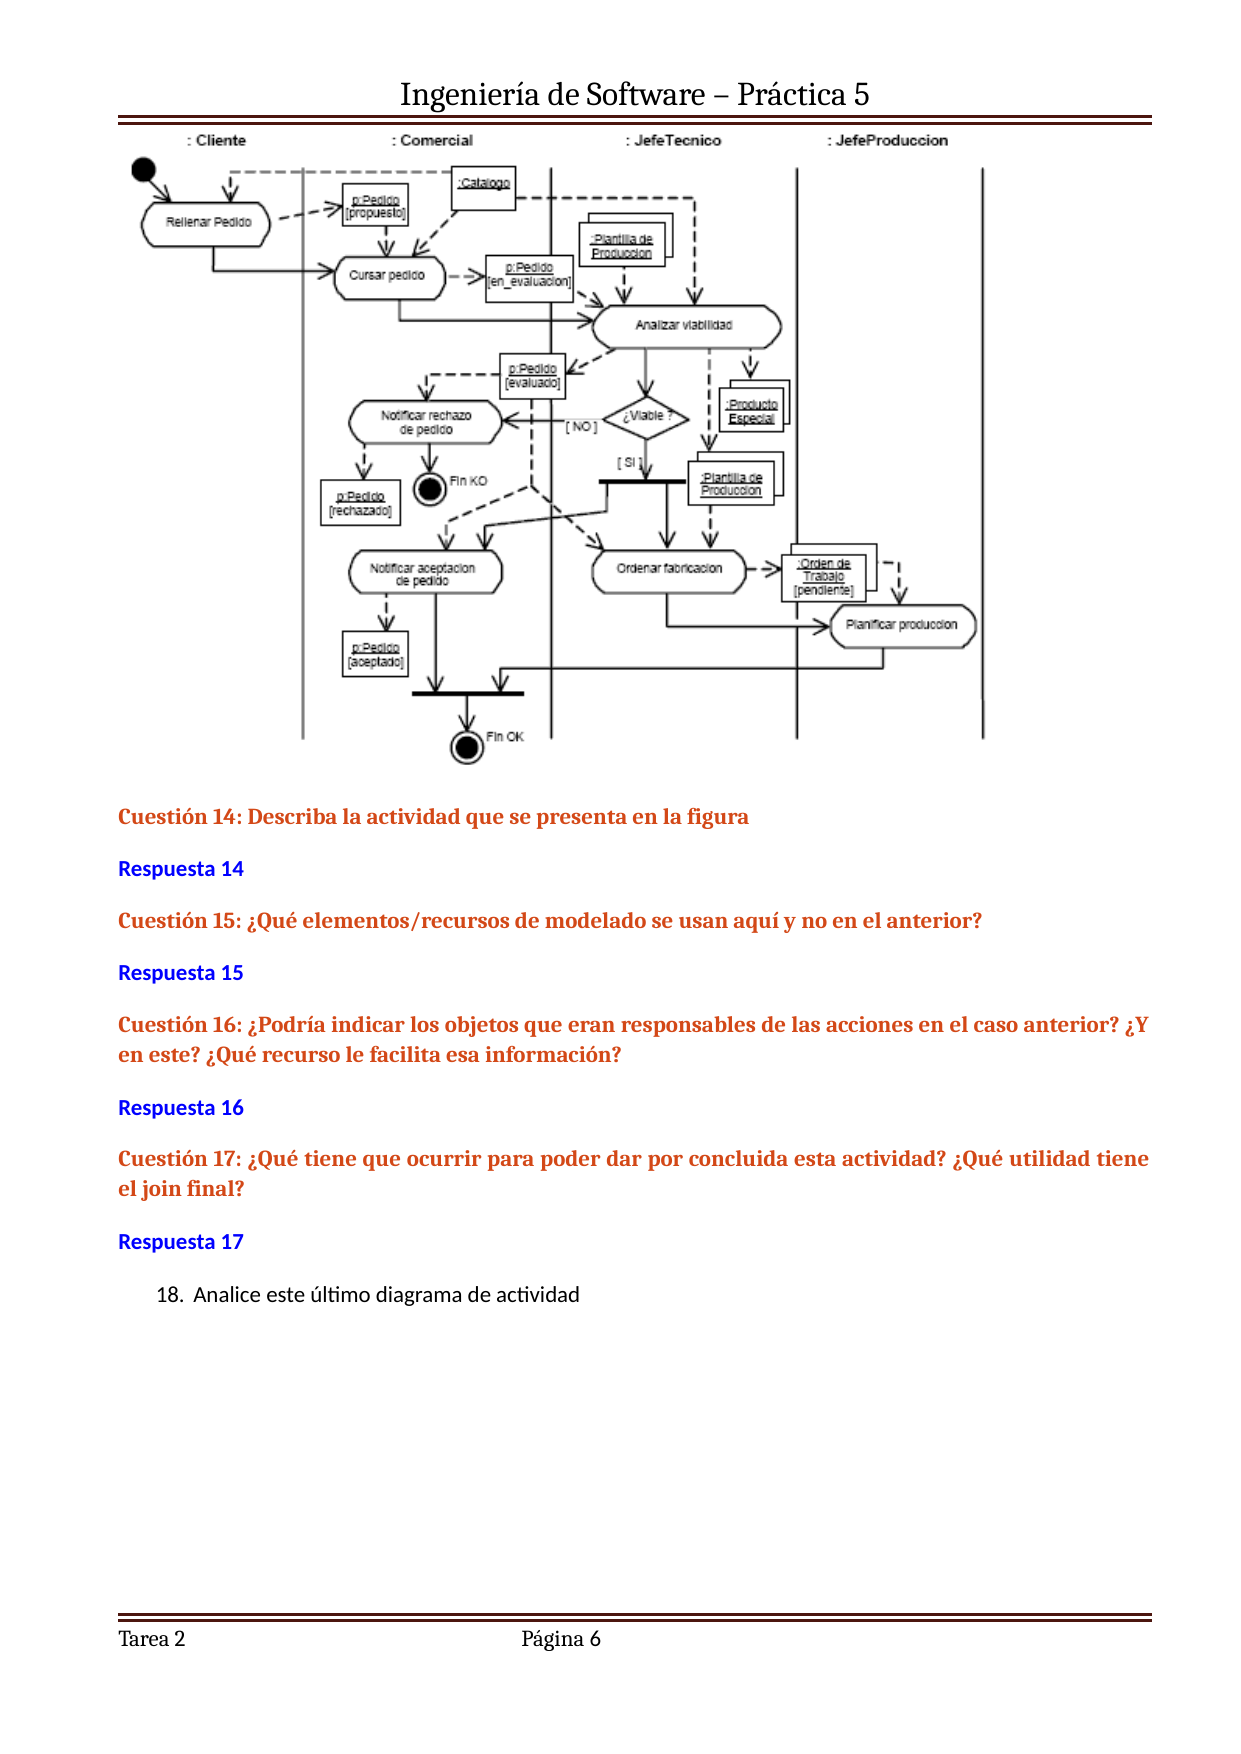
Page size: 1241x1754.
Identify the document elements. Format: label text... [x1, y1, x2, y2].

text Respuesta 15 [118, 958, 1152, 987]
text Respuesta 14 [118, 854, 1152, 882]
text Respuesta 16 [118, 1093, 1152, 1121]
text Respuesta 17 [118, 1227, 1152, 1255]
text Cuestión 15: ¿Qué elementos/recursos de modelado se usan aquí y no en el anterior? [118, 907, 1152, 934]
text Cuestión 16: ¿Podría indicar los objetos que eran responsables de las acciones en el caso anterior? ¿Y en este? ¿Qué recurso le facilita esa información? [118, 1012, 1152, 1068]
text Cuestión 17: ¿Qué tiene que ocurrir para poder dar por concluida esta actividad? ¿Qué utilidad tiene el join final? [118, 1146, 1152, 1202]
list Analice este último diagrama de actividad [156, 1280, 1152, 1308]
text Cuestión 14: Describa la actividad que se presenta en la figura [118, 803, 1152, 830]
